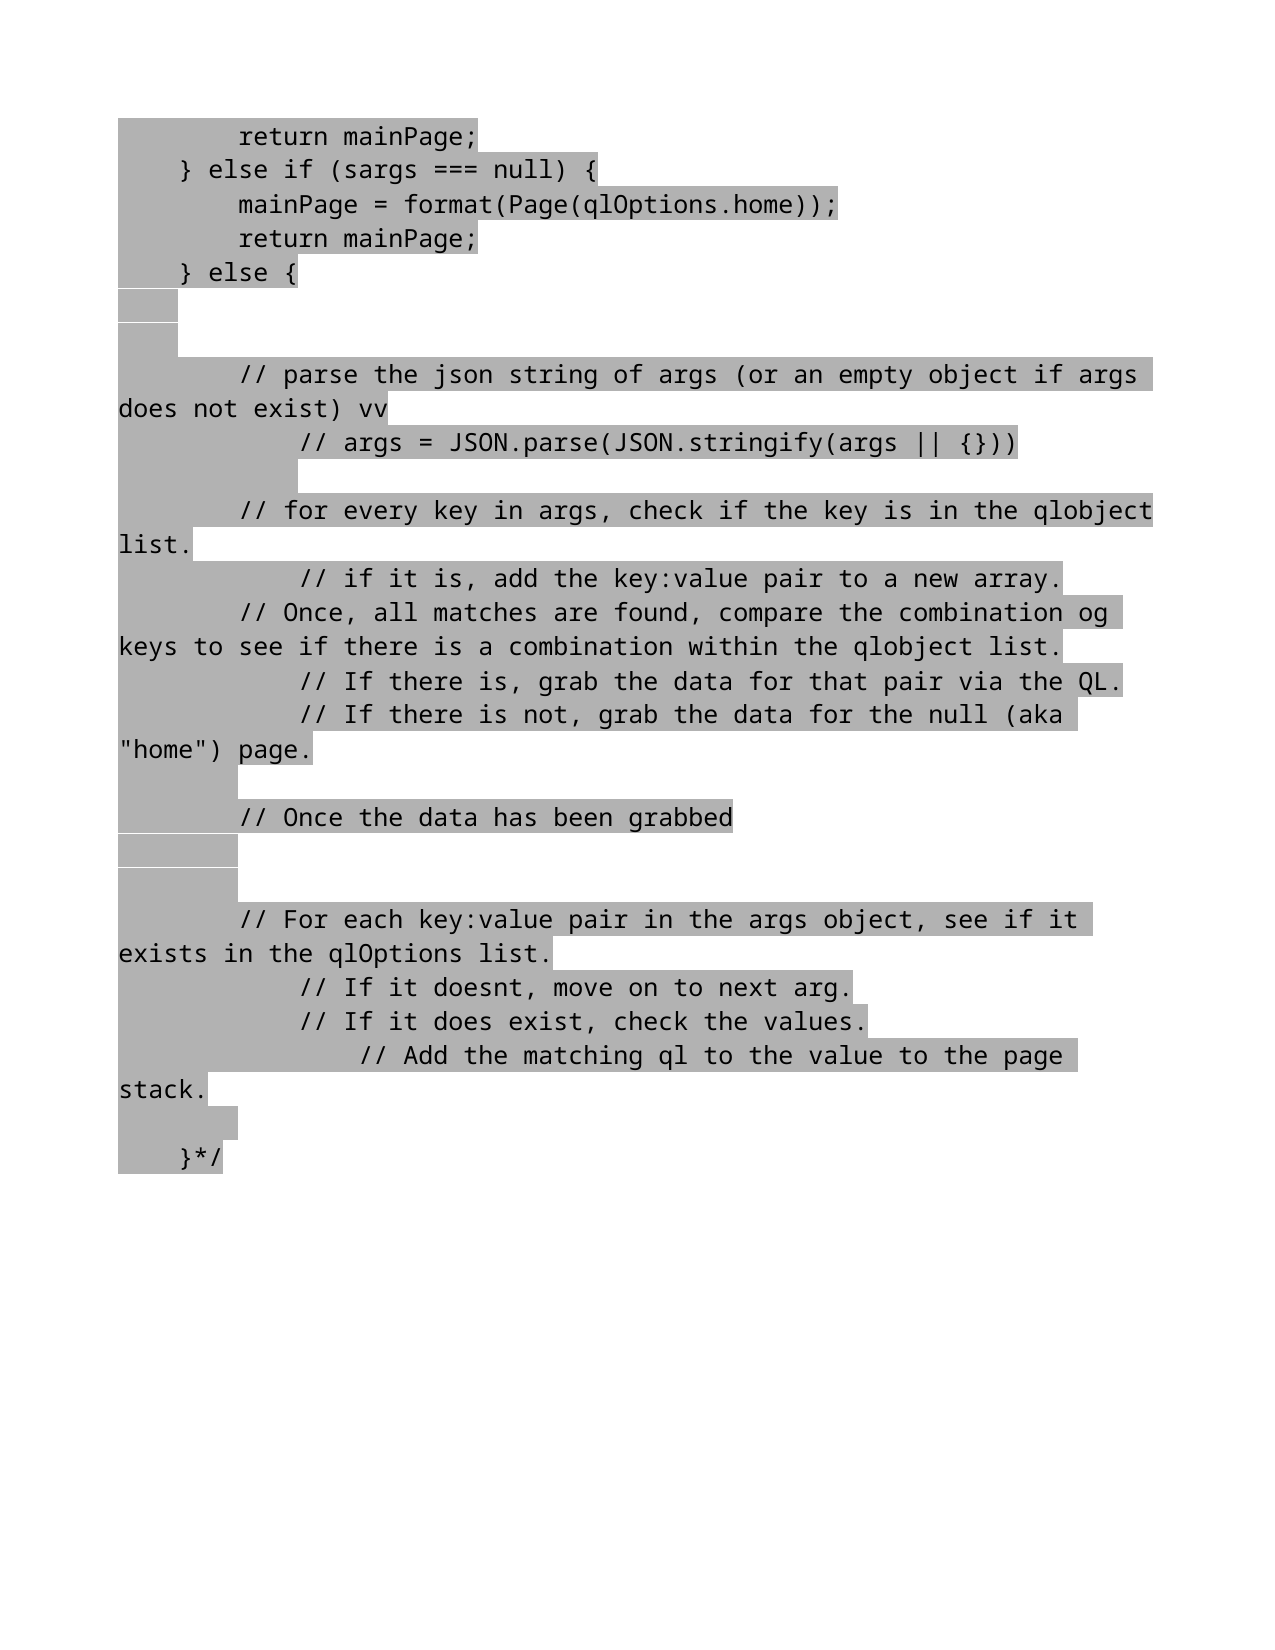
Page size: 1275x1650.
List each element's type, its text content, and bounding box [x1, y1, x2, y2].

text // If it does exist, check the values. [118, 1004, 1157, 1038]
text // parse the json string of args (or an empty object if args does not exist) vv [118, 357, 1157, 425]
text } else if (sargs === null) { [118, 152, 1157, 186]
text // If there is, grab the data for that pair via the QL. [118, 663, 1157, 697]
text // if it is, add the key:value pair to a new array. [118, 561, 1157, 595]
text // args = JSON.parse(JSON.stringify(args || {})) [118, 425, 1157, 459]
text // Once the data has been grabbed [118, 799, 1157, 833]
text // for every key in args, check if the key is in the qlobject list. [118, 493, 1157, 561]
text // Once, all matches are found, compare the combination og keys to see if there is a combination within the qlobject list. [118, 595, 1157, 663]
text }*/ [118, 1140, 1157, 1174]
text mainPage = format(Page(qlOptions.home)); [118, 186, 1157, 220]
text } else { [118, 254, 1157, 288]
text // If there is not, grab the data for the null (aka "home") page. [118, 697, 1157, 765]
text // For each key:value pair in the args object, see if it exists in the qlOptions list. [118, 902, 1157, 970]
text return mainPage; [118, 220, 1157, 254]
text return mainPage; [118, 118, 1157, 152]
text // Add the matching ql to the value to the page stack. [118, 1038, 1157, 1106]
text // If it doesnt, move on to next arg. [118, 970, 1157, 1004]
